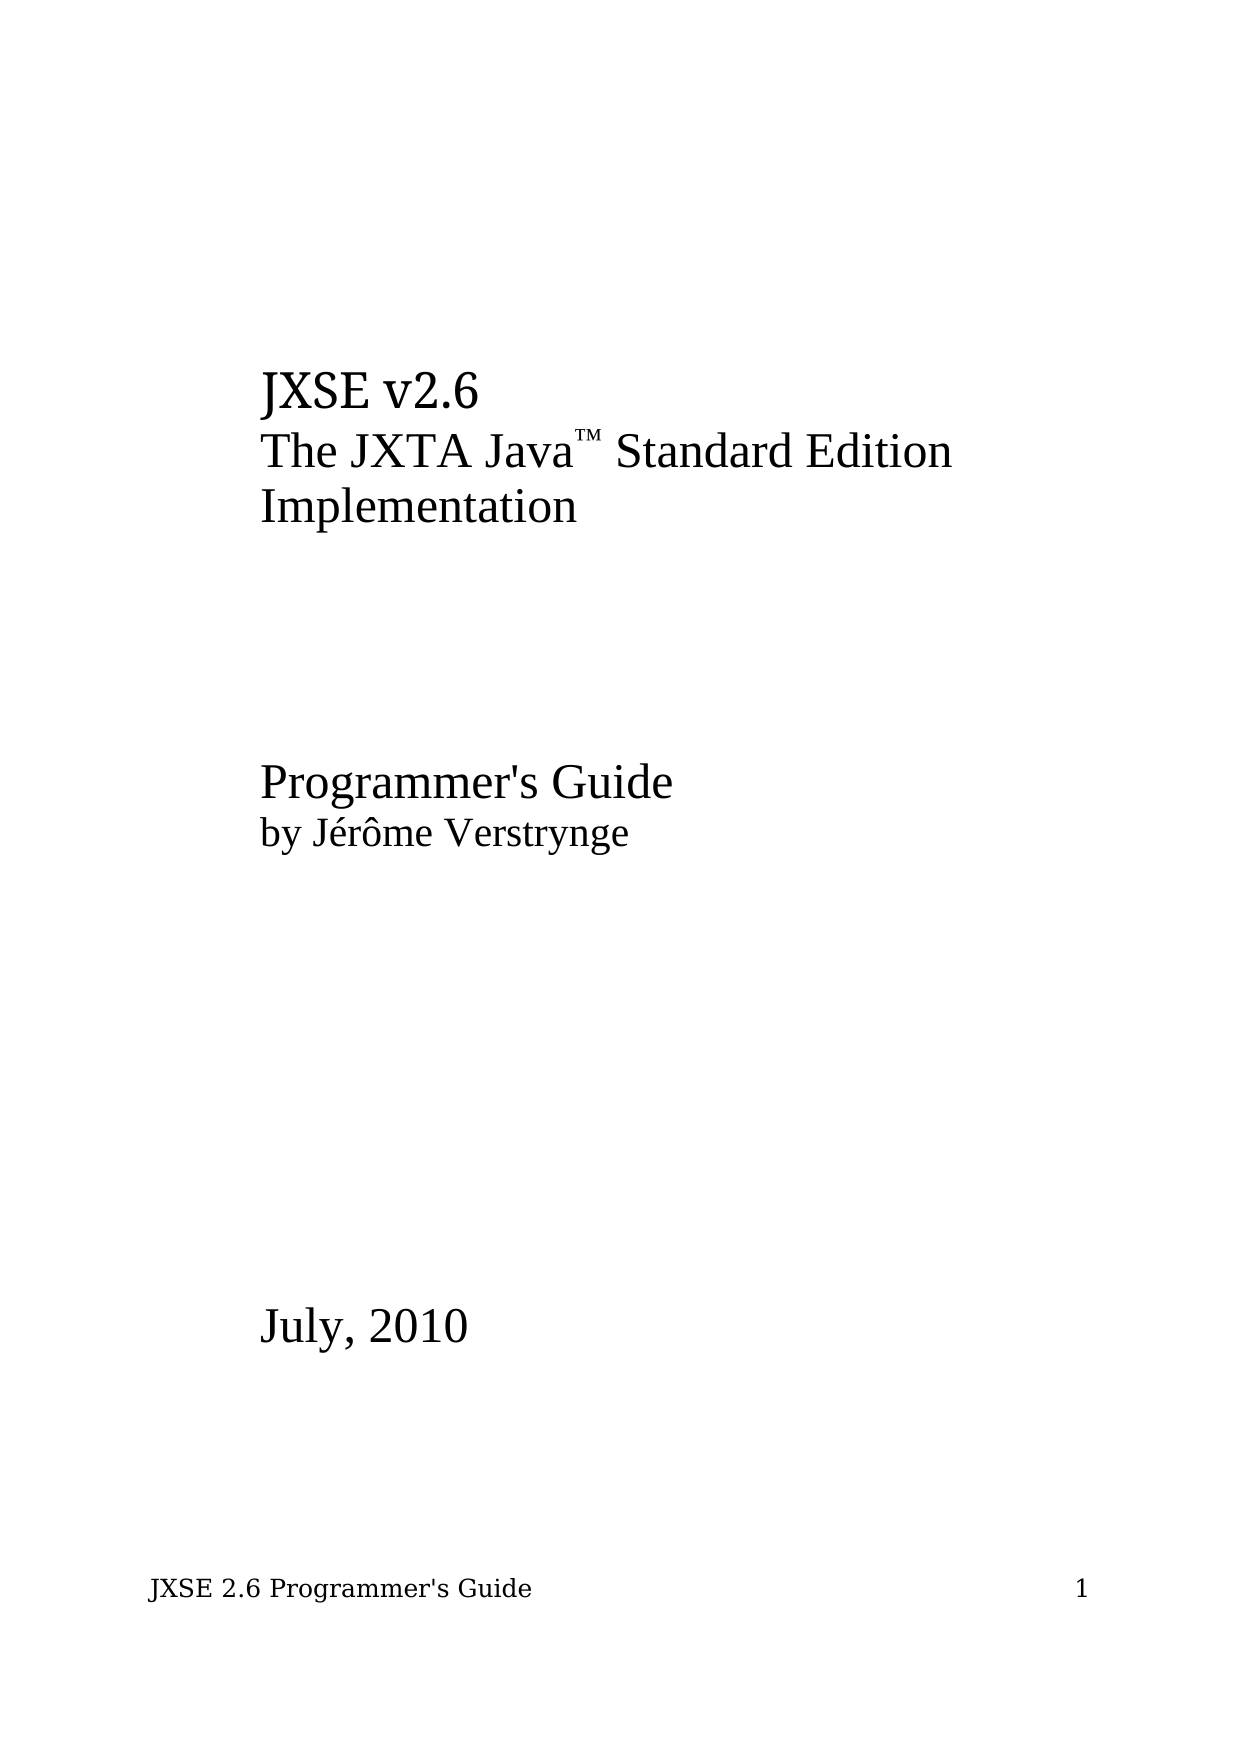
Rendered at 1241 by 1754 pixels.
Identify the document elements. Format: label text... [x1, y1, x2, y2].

title The JXTA Java™ Standard Edition Implementation [260, 423, 1090, 589]
title July, 2010 [260, 1242, 1090, 1353]
title by Jérôme Verstrynge [260, 809, 1090, 856]
title Programmer's Guide [260, 754, 1090, 809]
title JXSE v2.6 [261, 355, 1090, 423]
